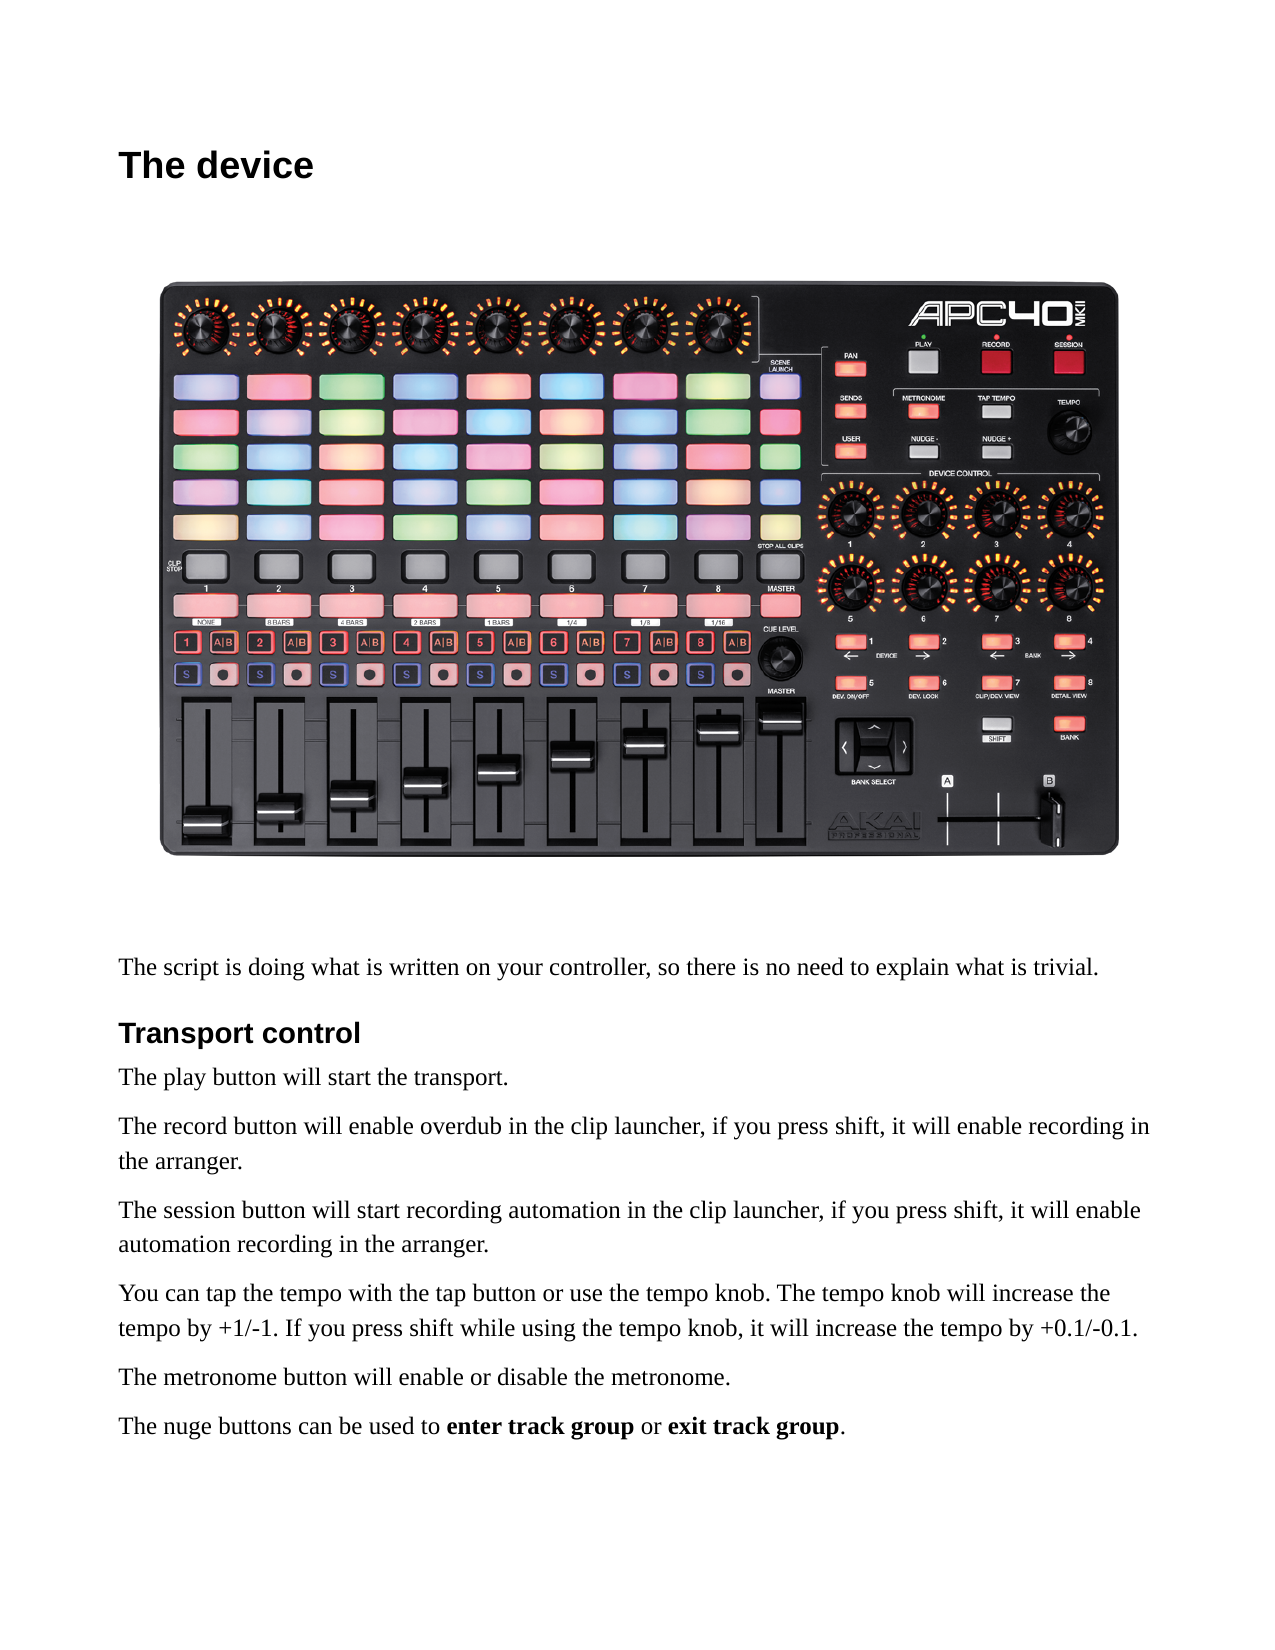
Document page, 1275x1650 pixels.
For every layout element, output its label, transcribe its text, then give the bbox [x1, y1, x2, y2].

text The script is doing what is written on your controller, so there is no need to explain what is trivial. [118, 952, 1157, 981]
subtitle The device [118, 143, 1157, 187]
text You can tap the tempo with the tap button or use the tempo knob. The tempo knob will increase the tempo by +1/-1. If you press shift while using the tempo knob, it will increase the tempo by +0.1/-0.1. [118, 1278, 1157, 1342]
picture [118, 248, 1157, 898]
text The metronome button will enable or disable the metronome. [118, 1362, 1157, 1391]
text The session button will start recording automation in the clip launcher, if you press shift, it will enable automation recording in the arranger. [118, 1195, 1157, 1258]
text The play button will start the transport. [118, 1062, 1157, 1091]
subtitle Transport control [118, 1016, 1157, 1050]
text The nuge buttons can be used to enter track group or exit track group. [118, 1411, 1157, 1440]
text The record button will enable overdub in the clip launcher, if you press shift, it will enable recording in the arranger. [118, 1111, 1157, 1174]
